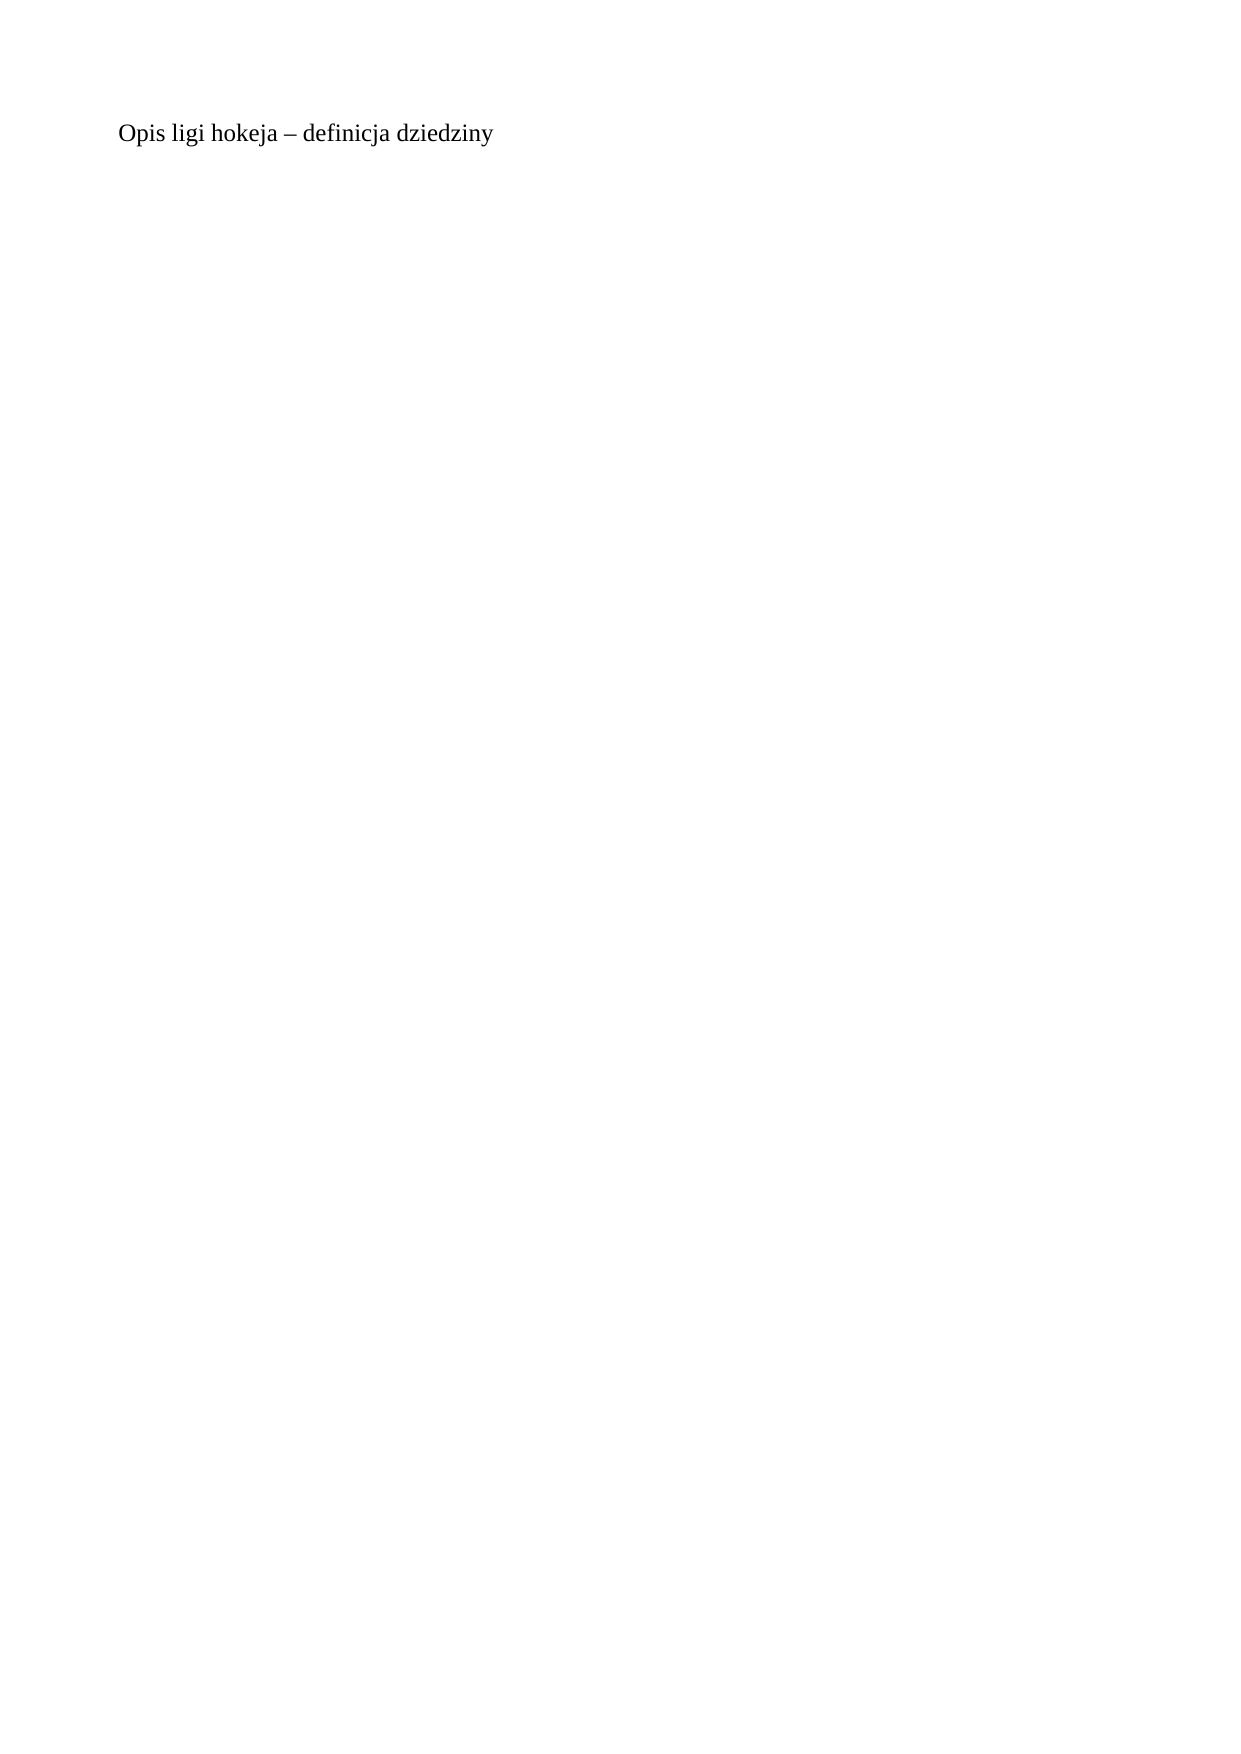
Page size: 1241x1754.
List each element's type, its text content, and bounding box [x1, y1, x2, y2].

text Opis ligi hokeja – definicja dziedziny [118, 118, 1122, 147]
